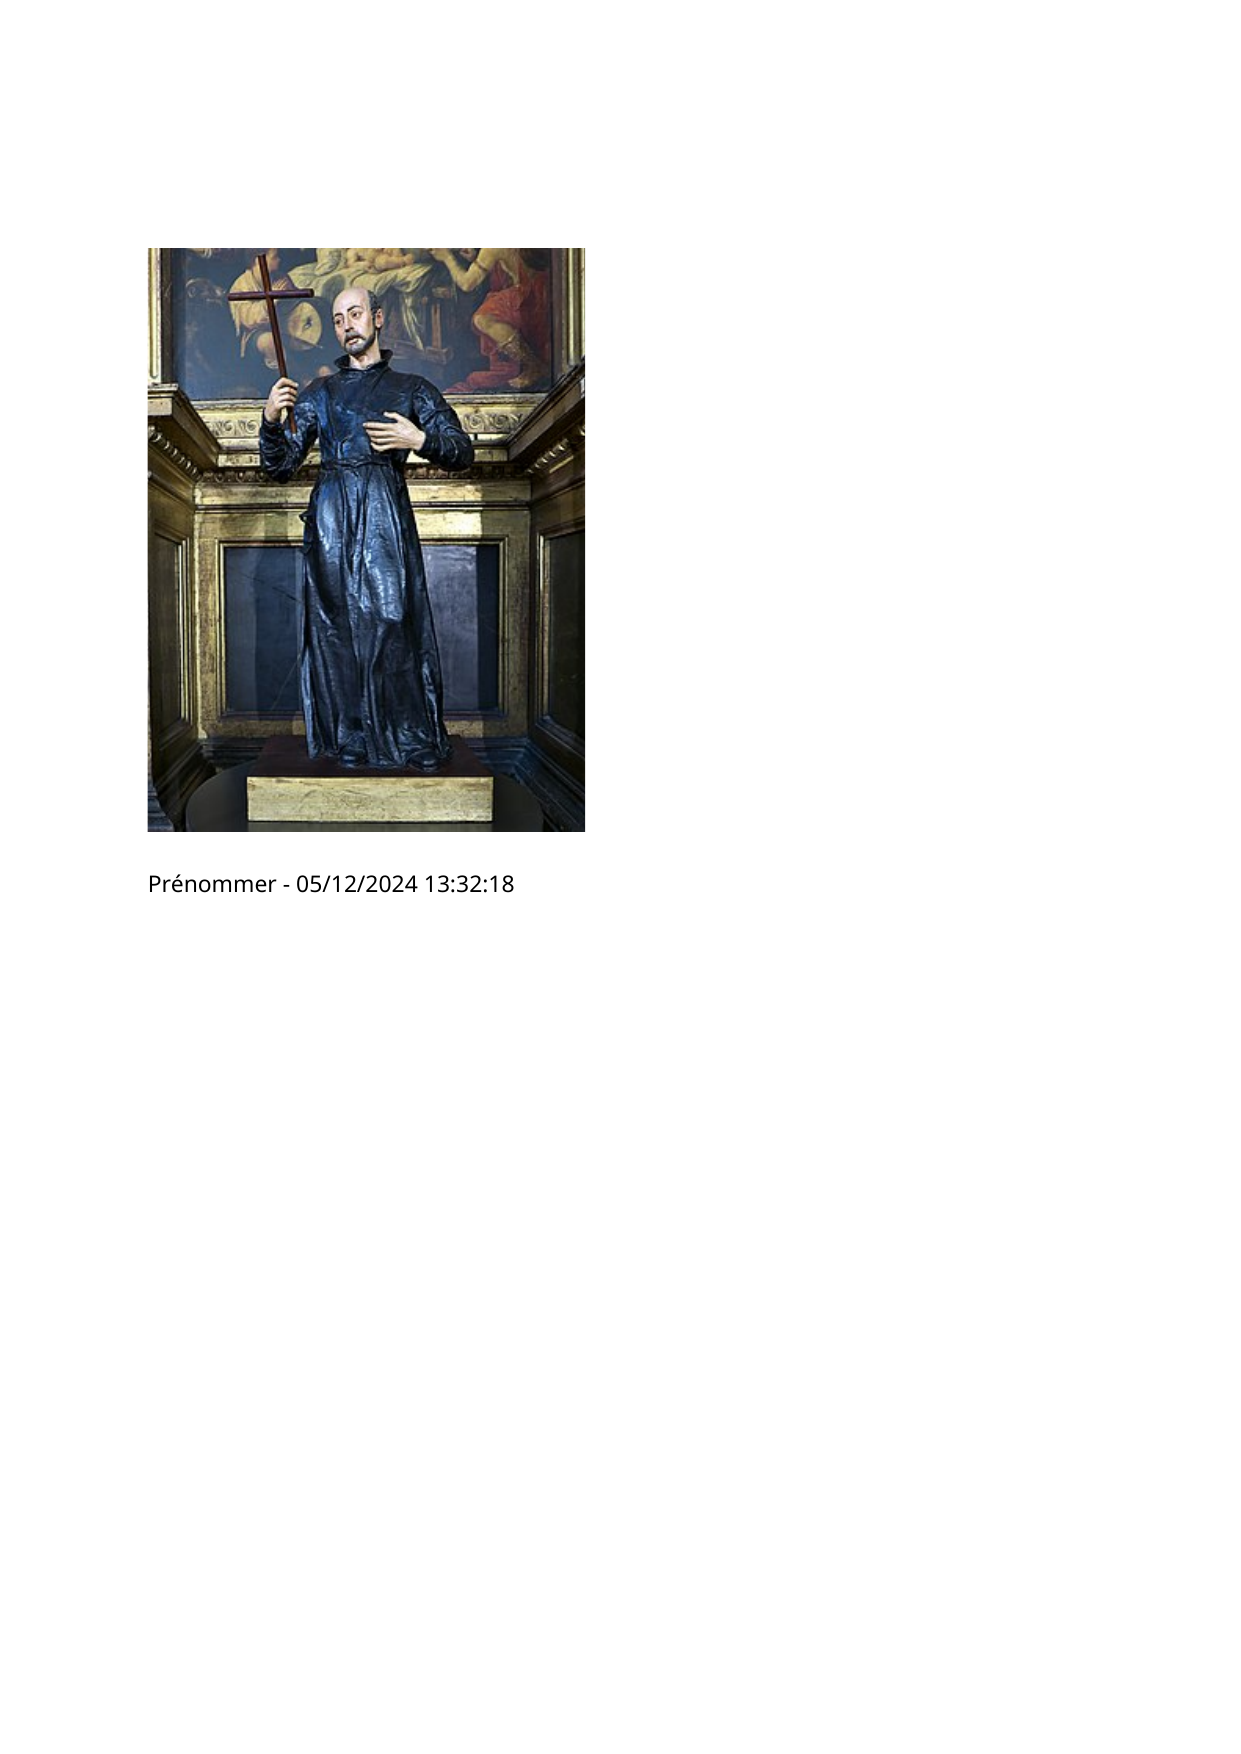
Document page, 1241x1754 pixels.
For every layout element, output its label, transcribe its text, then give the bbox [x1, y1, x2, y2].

text Prénommer - 05/12/2024 13:32:18 [148, 868, 1093, 899]
picture [147, 248, 586, 832]
